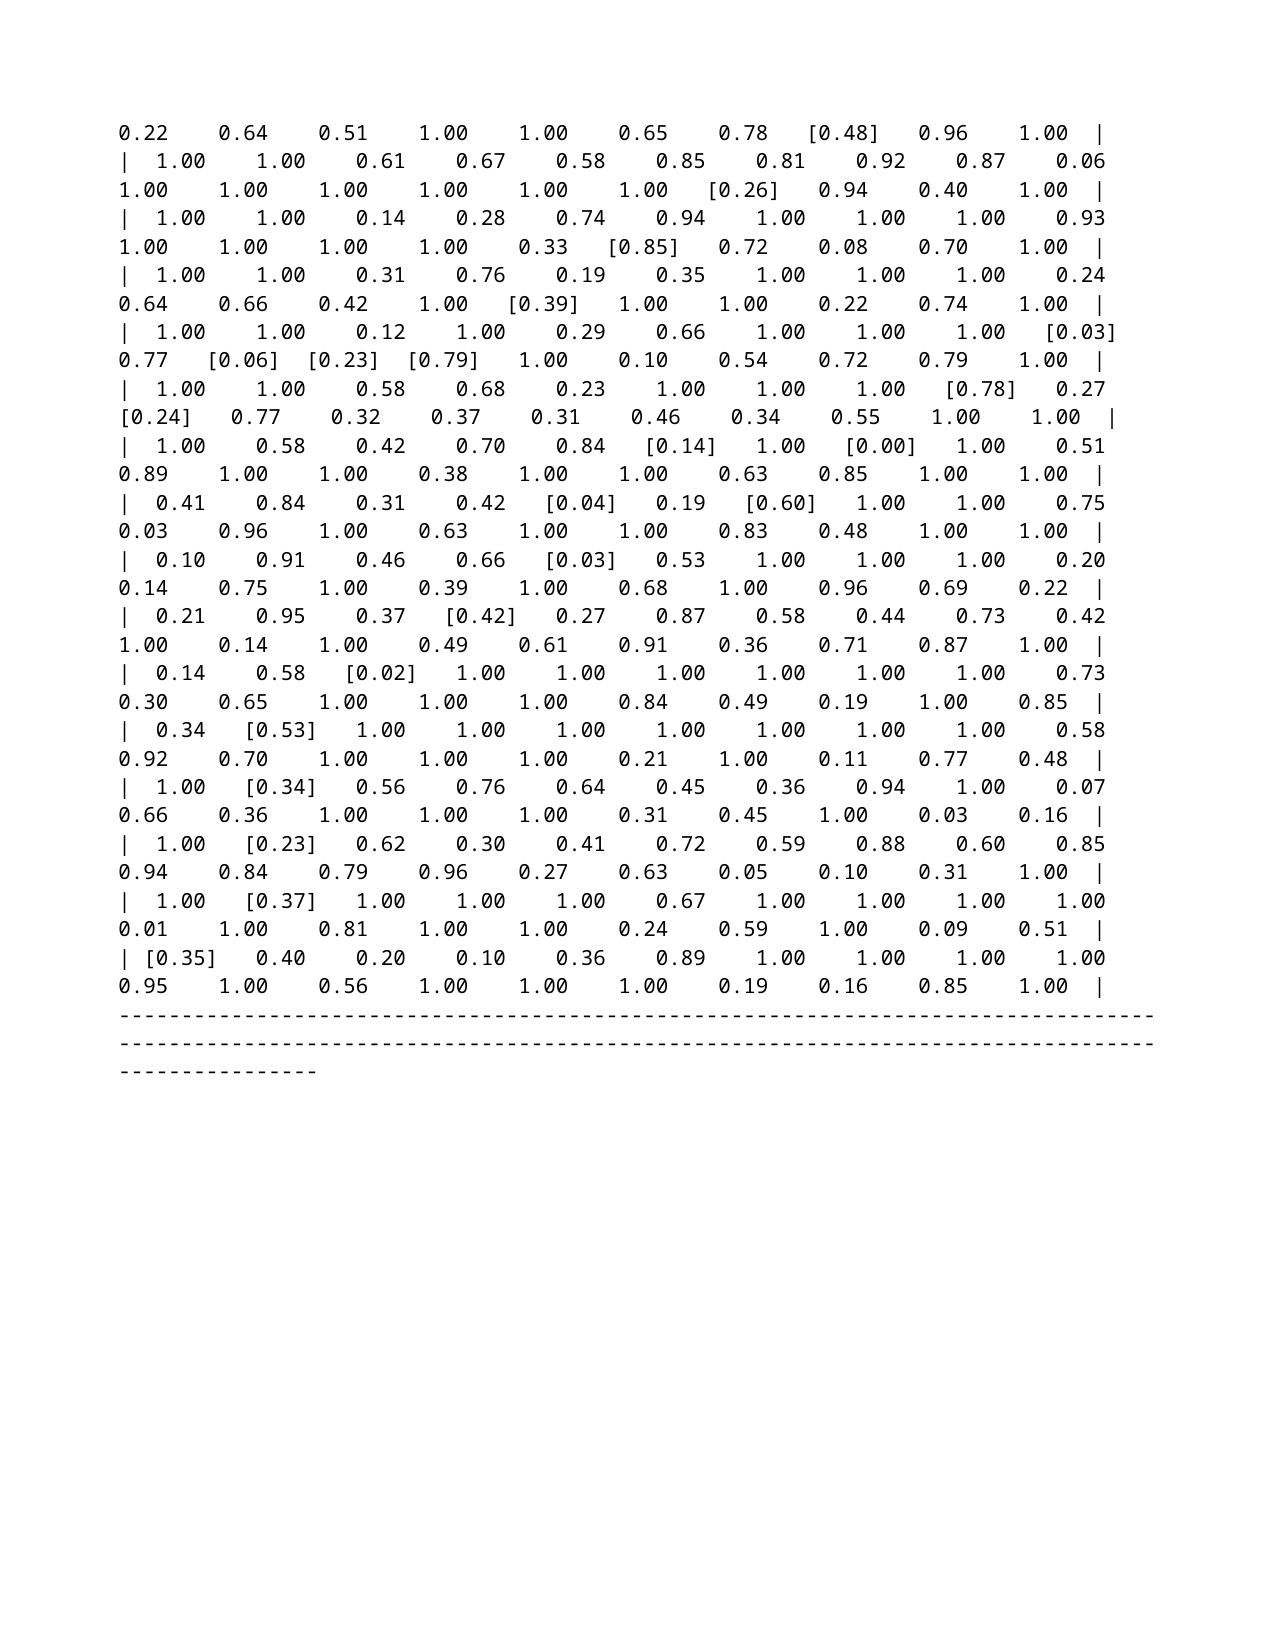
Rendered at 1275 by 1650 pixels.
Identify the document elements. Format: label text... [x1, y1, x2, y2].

text | [0.35] 0.40 0.20 0.10 0.36 0.89 1.00 1.00 1.00 1.00 0.95 1.00 0.56 1.00 1.00 1.00 0.19 0.16 0.85 1.00 | [118, 943, 1157, 1000]
text | 1.00 0.58 0.42 0.70 0.84 [0.14] 1.00 [0.00] 1.00 0.51 0.89 1.00 1.00 0.38 1.00 1.00 0.63 0.85 1.00 1.00 | [118, 431, 1157, 488]
text | 1.00 [0.23] 0.62 0.30 0.41 0.72 0.59 0.88 0.60 0.85 0.94 0.84 0.79 0.96 0.27 0.63 0.05 0.10 0.31 1.00 | [118, 829, 1157, 886]
text 0.22 0.64 0.51 1.00 1.00 0.65 0.78 [0.48] 0.96 1.00 | [118, 118, 1157, 147]
text | 1.00 [0.34] 0.56 0.76 0.64 0.45 0.36 0.94 1.00 0.07 0.66 0.36 1.00 1.00 1.00 0.31 0.45 1.00 0.03 0.16 | [118, 772, 1157, 829]
text | 1.00 [0.37] 1.00 1.00 1.00 0.67 1.00 1.00 1.00 1.00 0.01 1.00 0.81 1.00 1.00 0.24 0.59 1.00 0.09 0.51 | [118, 886, 1157, 943]
text | 1.00 1.00 0.14 0.28 0.74 0.94 1.00 1.00 1.00 0.93 1.00 1.00 1.00 1.00 0.33 [0.85] 0.72 0.08 0.70 1.00 | [118, 203, 1157, 260]
text | 0.34 [0.53] 1.00 1.00 1.00 1.00 1.00 1.00 1.00 0.58 0.92 0.70 1.00 1.00 1.00 0.21 1.00 0.11 0.77 0.48 | [118, 715, 1157, 772]
text | 1.00 1.00 0.61 0.67 0.58 0.85 0.81 0.92 0.87 0.06 1.00 1.00 1.00 1.00 1.00 1.00 [0.26] 0.94 0.40 1.00 | [118, 147, 1157, 203]
text | 0.14 0.58 [0.02] 1.00 1.00 1.00 1.00 1.00 1.00 0.73 0.30 0.65 1.00 1.00 1.00 0.84 0.49 0.19 1.00 0.85 | [118, 658, 1157, 715]
text | 0.41 0.84 0.31 0.42 [0.04] 0.19 [0.60] 1.00 1.00 0.75 0.03 0.96 1.00 0.63 1.00 1.00 0.83 0.48 1.00 1.00 | [118, 488, 1157, 545]
text -------------------------------------------------------------------------------------------------------------------------------------------------------------------------------------- [118, 1000, 1157, 1085]
text | 1.00 1.00 0.58 0.68 0.23 1.00 1.00 1.00 [0.78] 0.27 [0.24] 0.77 0.32 0.37 0.31 0.46 0.34 0.55 1.00 1.00 | [118, 374, 1157, 431]
text | 1.00 1.00 0.31 0.76 0.19 0.35 1.00 1.00 1.00 0.24 0.64 0.66 0.42 1.00 [0.39] 1.00 1.00 0.22 0.74 1.00 | [118, 260, 1157, 317]
text | 0.21 0.95 0.37 [0.42] 0.27 0.87 0.58 0.44 0.73 0.42 1.00 0.14 1.00 0.49 0.61 0.91 0.36 0.71 0.87 1.00 | [118, 602, 1157, 658]
text | 1.00 1.00 0.12 1.00 0.29 0.66 1.00 1.00 1.00 [0.03] 0.77 [0.06] [0.23] [0.79] 1.00 0.10 0.54 0.72 0.79 1.00 | [118, 317, 1157, 374]
text | 0.10 0.91 0.46 0.66 [0.03] 0.53 1.00 1.00 1.00 0.20 0.14 0.75 1.00 0.39 1.00 0.68 1.00 0.96 0.69 0.22 | [118, 545, 1157, 602]
